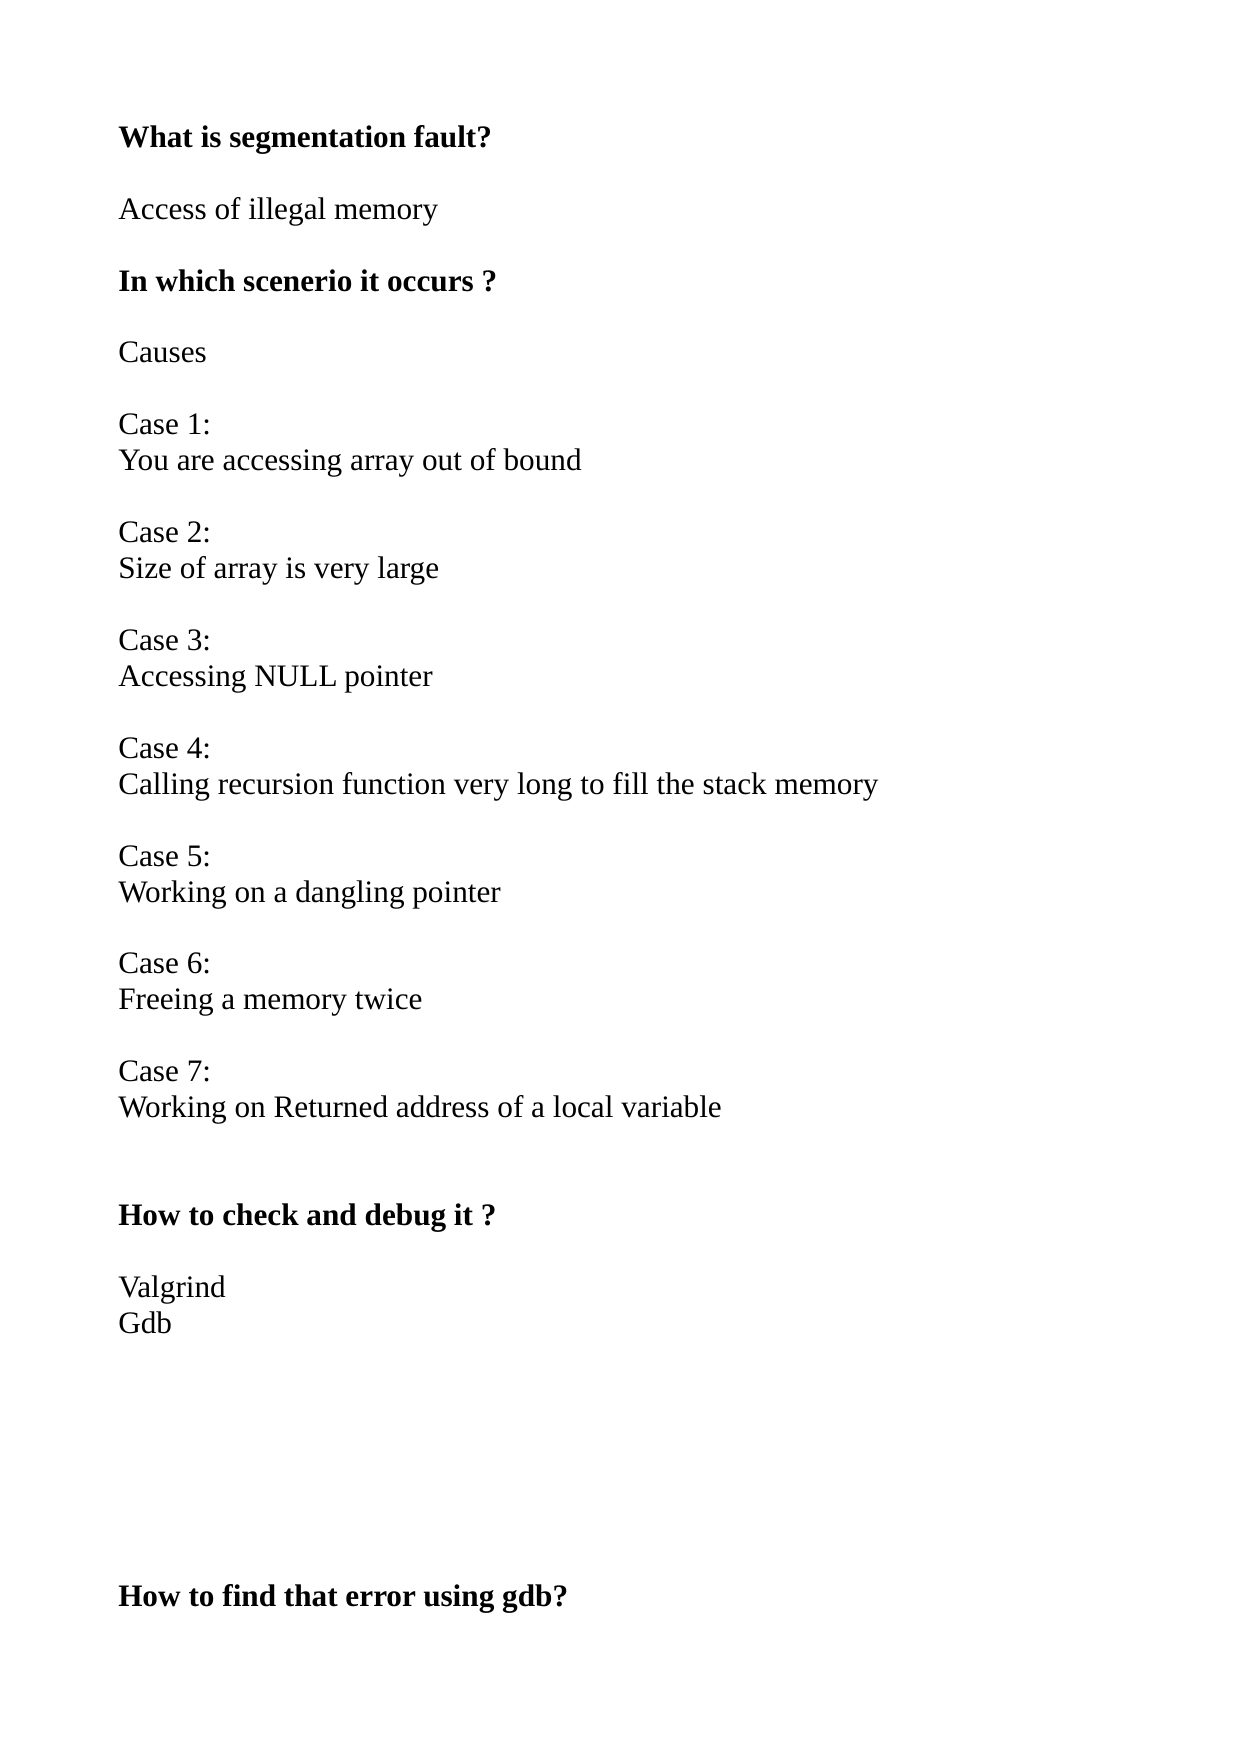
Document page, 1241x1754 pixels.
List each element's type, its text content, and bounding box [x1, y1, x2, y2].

text Working on a dangling pointer [118, 873, 1122, 909]
text Case 7: [118, 1052, 1122, 1088]
text Case 5: [118, 837, 1122, 873]
text How to find that error using gdb? [118, 1577, 1122, 1613]
text Gdb [118, 1304, 1122, 1340]
text Valgrind [118, 1268, 1122, 1304]
text What is segmentation fault? [118, 118, 1122, 154]
text How to check and debug it ? [118, 1196, 1122, 1232]
text Causes Case 1: You are accessing array out of bound [118, 334, 1122, 477]
text Freeing a memory twice [118, 981, 1122, 1017]
text Case 3: Accessing NULL pointer [118, 585, 1122, 693]
text In which scenerio it occurs ? [118, 262, 1122, 298]
text Case 4: Calling recursion function very long to fill the stack memory [118, 693, 1122, 801]
text Working on Returned address of a local variable [118, 1088, 1122, 1124]
text Access of illegal memory [118, 190, 1122, 226]
text Case 2: Size of array is very large [118, 477, 1122, 585]
text Case 6: [118, 945, 1122, 981]
